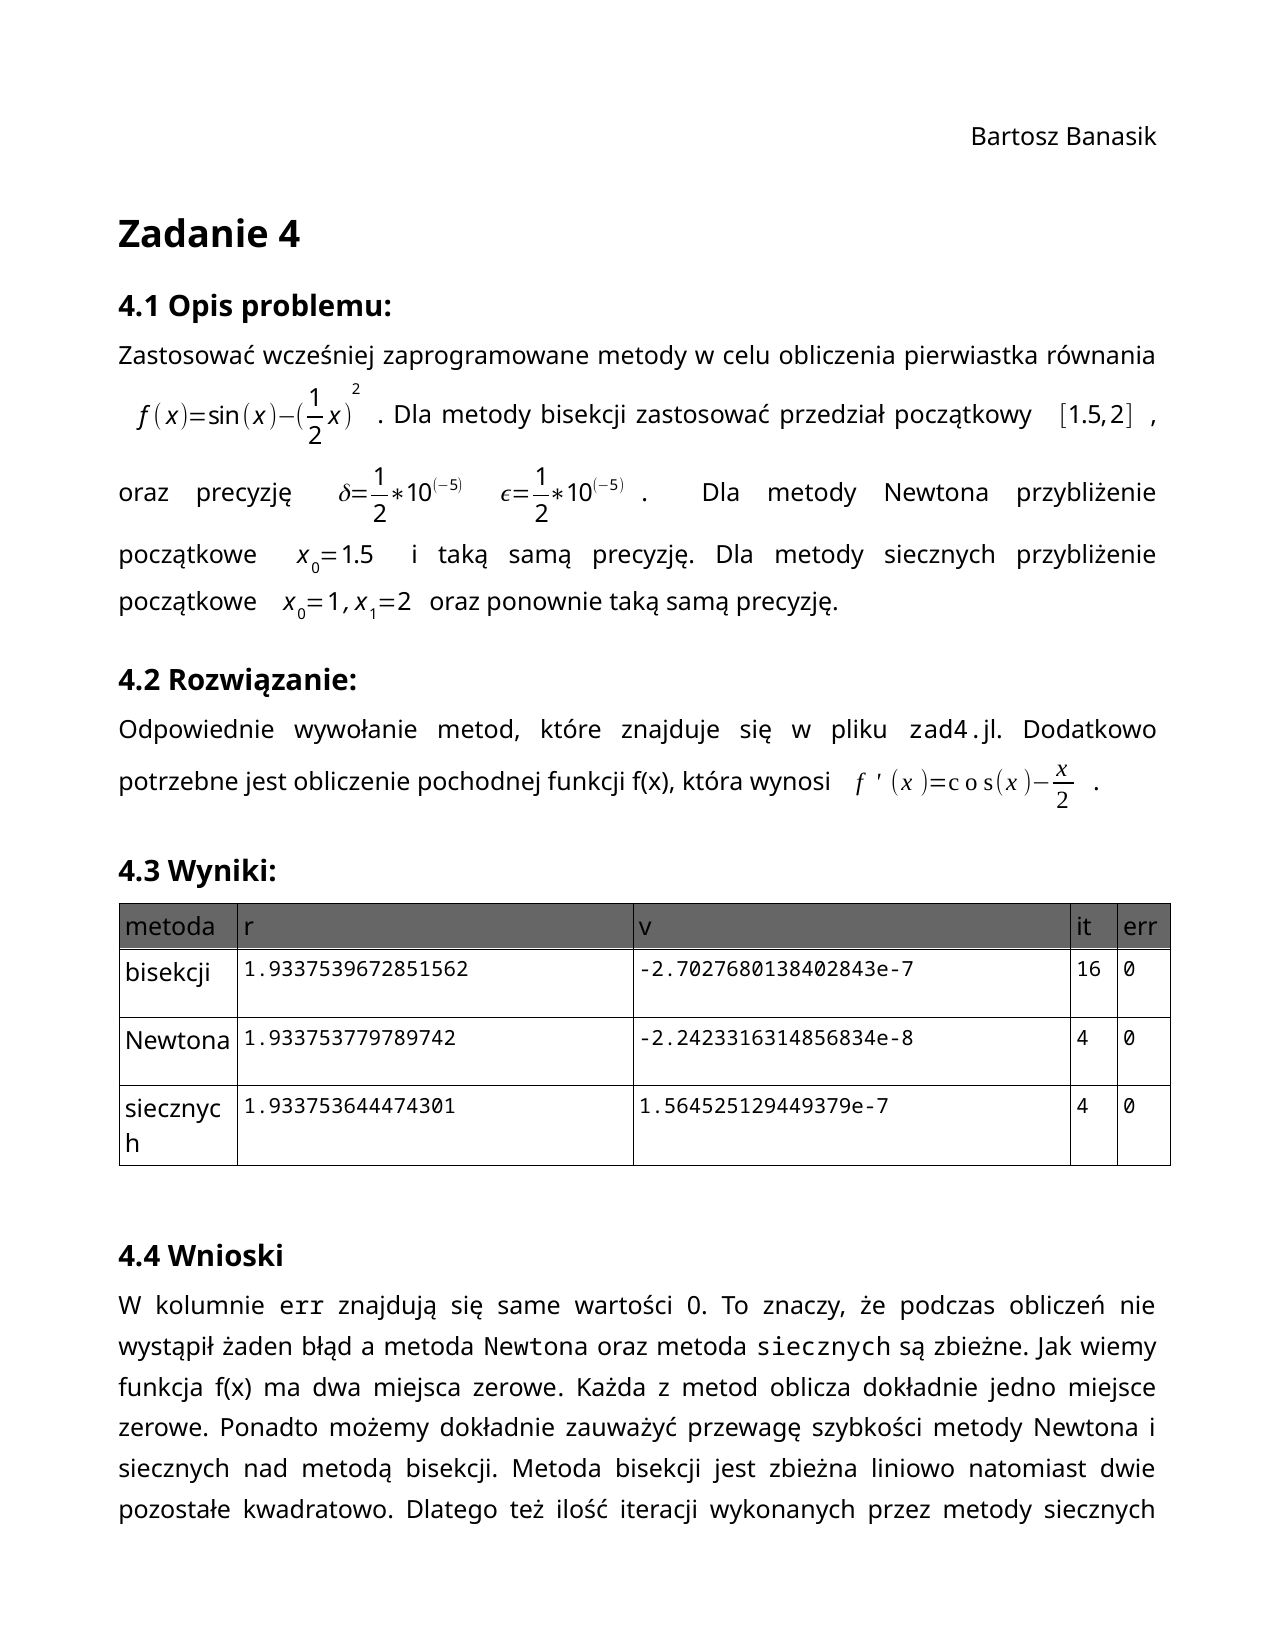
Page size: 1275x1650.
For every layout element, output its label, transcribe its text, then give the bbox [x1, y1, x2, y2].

table_cell -2.7027680138402843e-7 [634, 950, 1070, 1017]
table_cell 1.933753644474301 [238, 1086, 633, 1165]
subtitle 4.4 Wnioski [118, 1235, 1157, 1275]
text W kolumnie err znajdują się same wartości 0. To znaczy, że podczas obliczeń nie wystąpił żaden błąd a metoda Newtona oraz metoda siecznych są zbieżne. Jak wiemy funkcja f(x) ma dwa miejsca zerowe. Każda z metod oblicza dokładnie jedno miejsce zerowe. Ponadto możemy dokładnie zauważyć przewagę szybkości metody Newtona i siecznych nad metodą bisekcji. Metoda bisekcji jest zbieżna liniowo natomiast dwie pozostałe kwadratowo. Dlatego też ilość iteracji wykonanych przez metody siecznych [118, 1288, 1157, 1526]
table_header err [1118, 904, 1170, 948]
table_cell 1.9337539672851562 [238, 950, 633, 1017]
table_cell bisekcji [120, 950, 237, 1017]
table_header metoda [120, 904, 237, 948]
table_cell 16 [1071, 950, 1117, 1017]
table_cell Newtona [120, 1018, 237, 1085]
table_cell 4 [1071, 1086, 1117, 1165]
table_cell 1.564525129449379e-7 [634, 1086, 1070, 1165]
table_cell 0 [1118, 950, 1170, 1017]
table_cell siecznych [120, 1086, 237, 1165]
table_header it [1071, 904, 1117, 948]
subtitle 4.2 Rozwiązanie: [118, 659, 1157, 699]
table_cell 0 [1118, 1018, 1170, 1085]
table_cell 1.933753779789742 [238, 1018, 633, 1085]
subtitle 4.3 Wyniki: [118, 850, 1157, 890]
table_header v [634, 904, 1070, 948]
subtitle 4.1 Opis problemu: [118, 285, 1157, 325]
text Zastosować wcześniej zaprogramowane metody w celu obliczenia pierwiastka równania . Dla metody bisekcji zastosować przedział początkowy , oraz precyzję . Dla metody Newtona przybliżenie początkowe i taką samą precyzję. Dla metody siecznych przybliżenie początkowe oraz ponownie taką samą precyzję. [118, 338, 1157, 623]
subtitle Zadanie 4 [118, 207, 1157, 258]
table_cell 4 [1071, 1018, 1117, 1085]
table_header r [238, 904, 633, 948]
table_cell 0 [1118, 1086, 1170, 1165]
table_cell -2.2423316314856834e-8 [634, 1018, 1070, 1085]
text Odpowiednie wywołanie metod, które znajduje się w pliku zad4.jl. Dodatkowo potrzebne jest obliczenie pochodnej funkcji f(x), która wynosi . [118, 712, 1157, 814]
